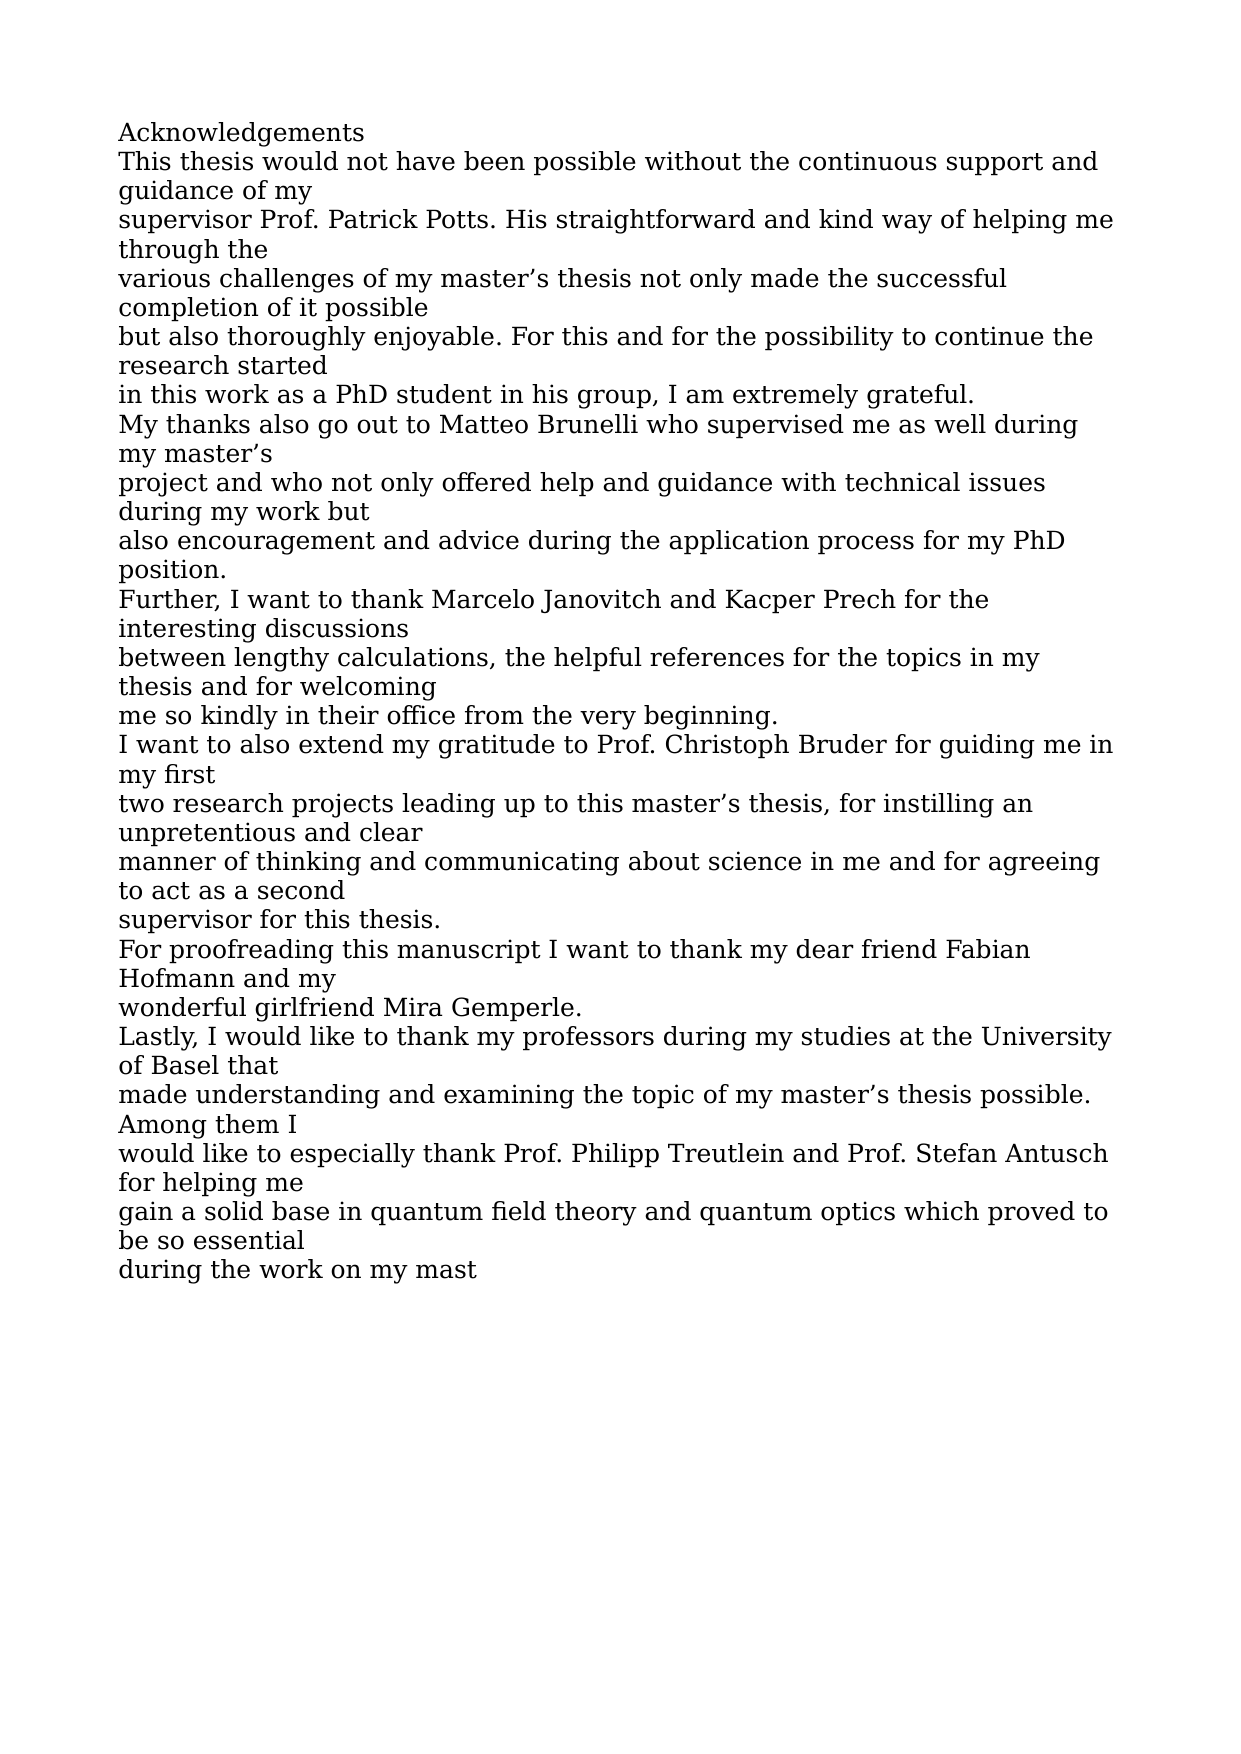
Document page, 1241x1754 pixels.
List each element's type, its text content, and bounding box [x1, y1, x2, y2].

text in this work as a PhD student in his group, I am extremely grateful. [118, 381, 1122, 410]
text various challenges of my master’s thesis not only made the successful completion of it possible [118, 264, 1122, 322]
text supervisor for this thesis. [118, 906, 1122, 935]
text also encouragement and advice during the application process for my PhD position. [118, 526, 1122, 585]
text Acknowledgements [118, 118, 1122, 147]
text Lastly, I would like to thank my professors during my studies at the University of Basel that [118, 1022, 1122, 1081]
text gain a solid base in quantum field theory and quantum optics which proved to be so essential [118, 1197, 1122, 1256]
text I want to also extend my gratitude to Prof. Christoph Bruder for guiding me in my first [118, 731, 1122, 789]
text would like to especially thank Prof. Philipp Treutlein and Prof. Stefan Antusch for helping me [118, 1139, 1122, 1197]
text but also thoroughly enjoyable. For this and for the possibility to continue the research started [118, 322, 1122, 381]
text between lengthy calculations, the helpful references for the topics in my thesis and for welcoming [118, 643, 1122, 701]
text For proofreading this manuscript I want to thank my dear friend Fabian Hofmann and my [118, 935, 1122, 993]
text This thesis would not have been possible without the continuous support and guidance of my [118, 147, 1122, 206]
text project and who not only offered help and guidance with technical issues during my work but [118, 468, 1122, 526]
text manner of thinking and communicating about science in me and for agreeing to act as a second [118, 847, 1122, 906]
text wonderful girlfriend Mira Gemperle. [118, 993, 1122, 1022]
text supervisor Prof. Patrick Potts. His straightforward and kind way of helping me through the [118, 206, 1122, 264]
text me so kindly in their office from the very beginning. [118, 701, 1122, 731]
text Further, I want to thank Marcelo Janovitch and Kacper Prech for the interesting discussions [118, 585, 1122, 643]
text two research projects leading up to this master’s thesis, for instilling an unpretentious and clear [118, 789, 1122, 847]
text My thanks also go out to Matteo Brunelli who supervised me as well during my master’s [118, 410, 1122, 468]
text made understanding and examining the topic of my master’s thesis possible. Among them I [118, 1081, 1122, 1139]
text during the work on my mast [118, 1256, 1122, 1285]
